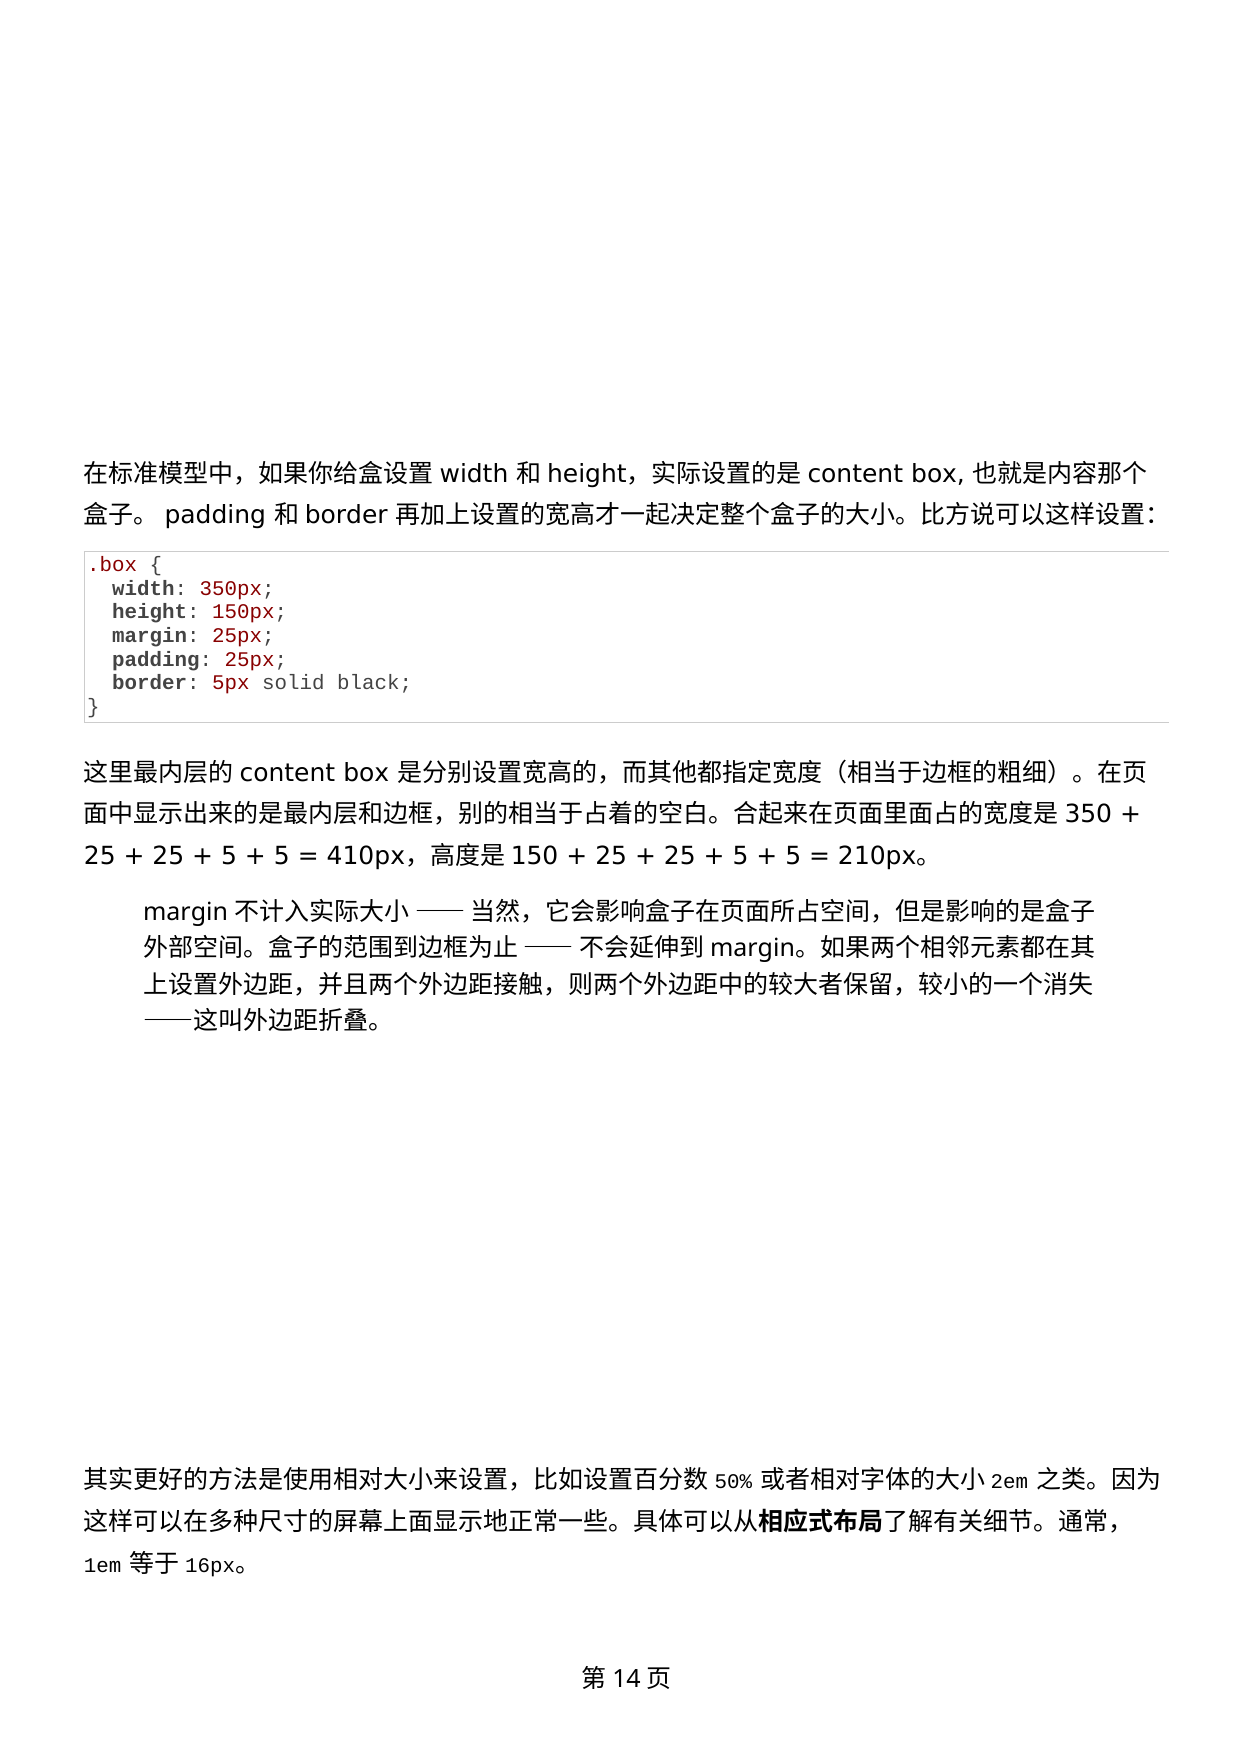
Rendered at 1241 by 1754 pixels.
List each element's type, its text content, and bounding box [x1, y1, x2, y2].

text 这里最内层的 content box 是分别设置宽高的，而其他都指定宽度（相当于边框的粗细）。在页面中显示出来的是最内层和边框，别的相当于占着的空白。合起来在页面里面占的宽度是 350 + 25 + 25 + 5 + 5 = 410px，高度是 150 + 25 + 25 + 5 + 5 = 210px。 [84, 752, 1169, 872]
text margin: 25px; [85, 622, 1169, 646]
text margin 不计入实际大小 —— 当然，它会影响盒子在页面所占空间，但是影响的是盒子外部空间。盒子的范围到边框为止 —— 不会延伸到 margin。如果两个相邻元素都在其上设置外边距，并且两个外边距接触，则两个外边距中的较大者保留，较小的一个消失——这叫外边距折叠。 [143, 892, 1110, 1037]
text width: 350px; [85, 574, 1169, 598]
text height: 150px; [85, 598, 1169, 622]
text padding: 25px; [85, 646, 1169, 669]
text 其实更好的方法是使用相对大小来设置，比如设置百分数 50% 或者相对字体的大小 2em 之类。因为这样可以在多种尺寸的屏幕上面显示地正常一些。具体可以从相应式布局了解有关细节。通常， 1em 等于 16px。 [84, 1460, 1169, 1579]
text border: 5px solid black; [85, 669, 1169, 693]
text 在标准模型中，如果你给盒设置 width 和 height，实际设置的是 content box, 也就是内容那个盒子。 padding 和 border 再加上设置的宽高才一起决定整个盒子的大小。比方说可以这样设置： [84, 453, 1169, 531]
text .box { [85, 552, 1169, 574]
text } [85, 693, 1169, 722]
